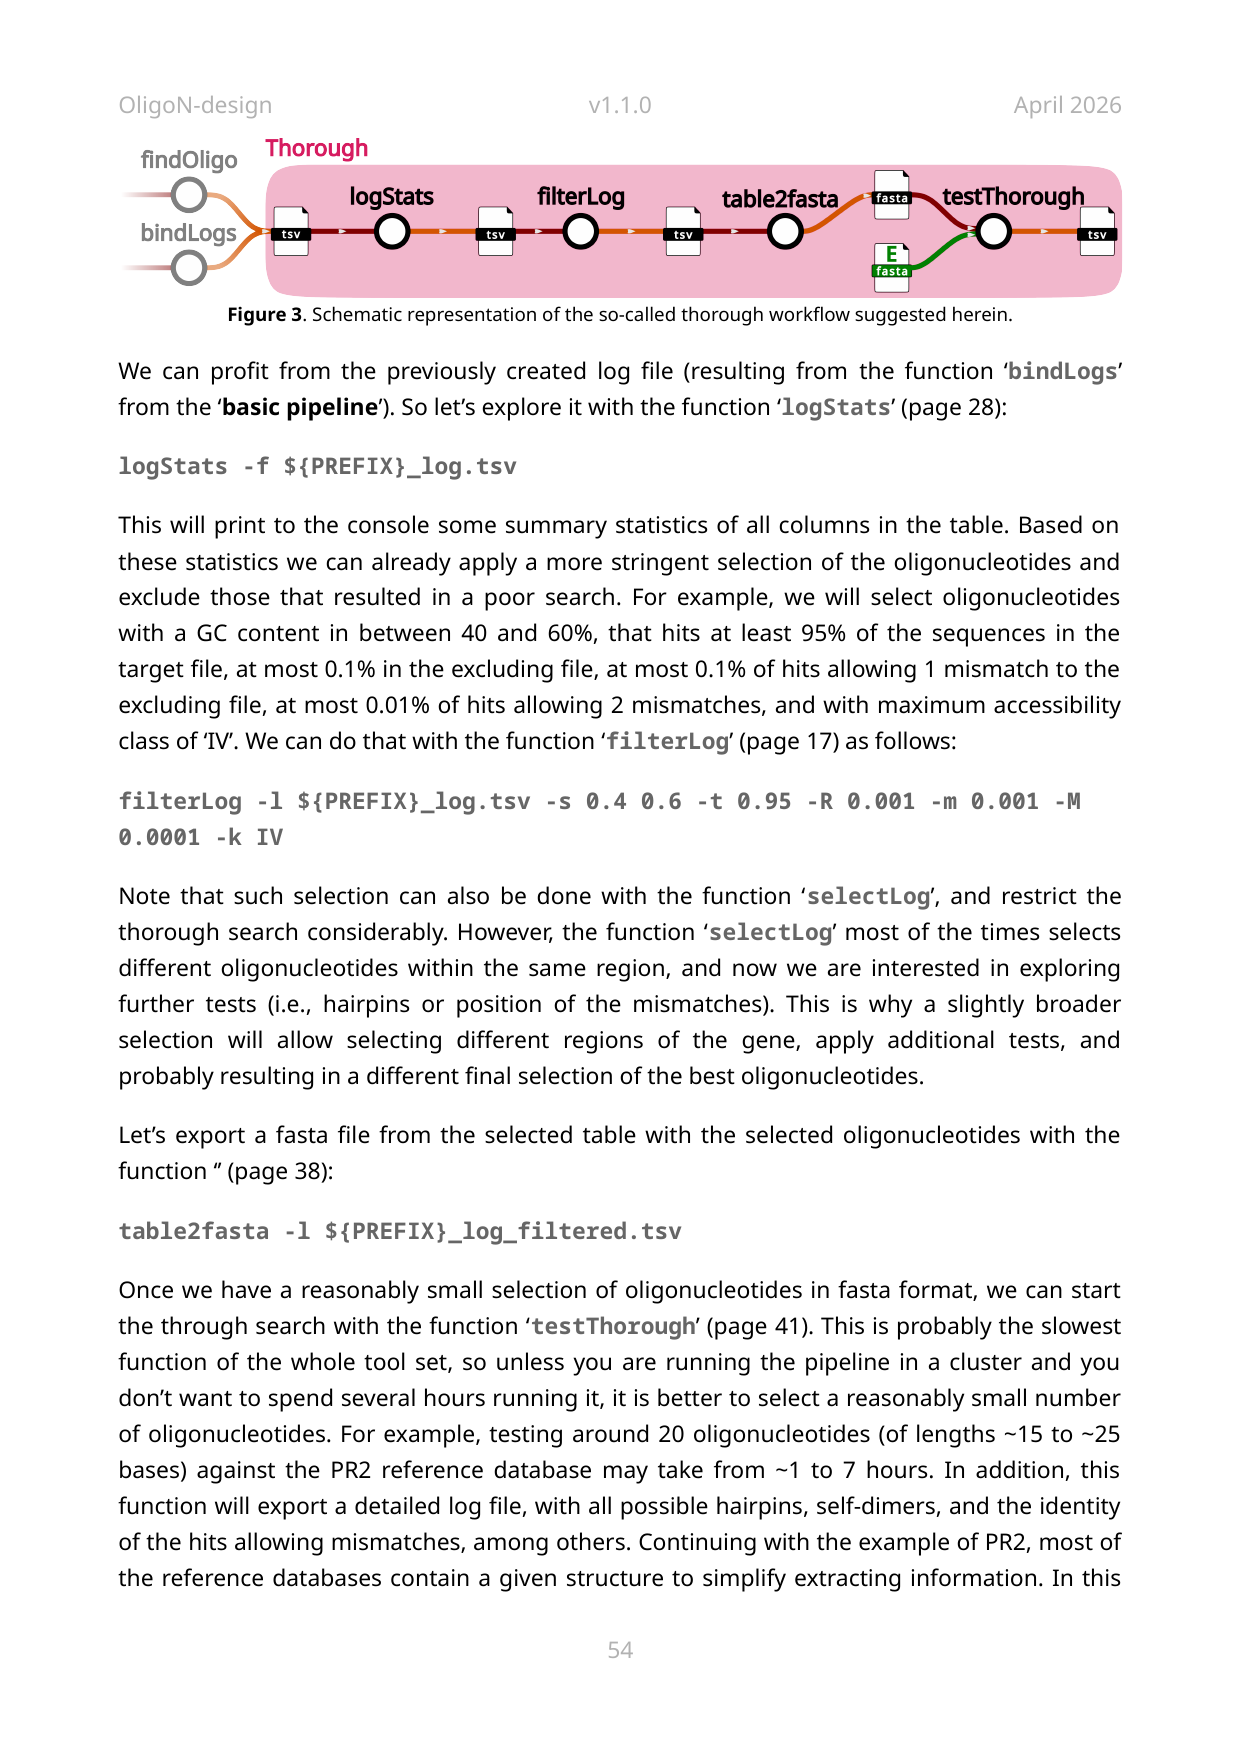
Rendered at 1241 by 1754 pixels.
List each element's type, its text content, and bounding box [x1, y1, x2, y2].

text table2fasta -l ${PREFIX}_log_filtered.tsv [118, 1214, 1122, 1246]
text We can profit from the previously created log file (resulting from the function ‘bindLogs’ from the ‘basic pipeline’). So let’s explore it with the function ‘logStats’ (page 27): [118, 354, 1122, 422]
text This will print to the console some summary statistics of all columns in the table. Based on these statistics we can already apply a more stringent selection of the oligonucleotides and exclude those that resulted in a poor search. For example, we will select oligonucleotides with a GC content in between 40 and 60%, that hits at least 95% of the sequences in the target file, at most 0.1% in the excluding file, at most 0.1% of hits allowing 1 mismatch to the excluding file, at most 0.01% of hits allowing 2 mismatches, and with maximum accessibility class of ‘IV’. We can do that with the function ‘filterLog’ (page 17) as follows: [118, 509, 1122, 756]
picture [118, 138, 1123, 298]
text Once we have a reasonably small selection of oligonucleotides in fasta format, we can start the through search with the function ‘testThorough’ (page 40). This is probably the slowest function of the whole tool set, so unless you are running the pipeline in a cluster and you don’t want to spend several hours running it, it is better to select a reasonably small number of oligonucleotides. For example, testing around 20 oligonucleotides (of lengths ~15 to ~25 bases) against the PR2 reference database may take from ~1 to 7 hours. In addition, this function will export a detailed log file, with all possible hairpins, self-dimers, and the identity of the hits allowing mismatches, among others. Continuing with the example of PR2, most of the reference databases contain a given structure to simplify extracting information. In this example, PR2 uses the pipe symbol (‘|’) to delineate different hierarchical taxonomic categories (i.e., class, order, family). Let’s suppose we are interested only on the broad identity of the hits and we don’t really care about the specific sequences at this point. Then we can summarize the identity of the hits by extracting specific taxonomic levels (e.g., 7, 8 and 9). Lastly, let’s also suppose we are designing probes for in situ hybridization, so we are interested that the given oligonucleotide contains mismatches in the center. Then such a test would look like: [118, 1274, 1122, 1593]
text Note that such selection can also be done with the function ‘selectLog’, and restrict the thorough search considerably. However, the function ‘selectLog’ most of the times selects different oligonucleotides within the same region, and now we are interested in exploring further tests (i.e., hairpins or position of the mismatches). This is why a slightly broader selection will allow selecting different regions of the gene, apply additional tests, and probably resulting in a different final selection of the best oligonucleotides. [118, 880, 1122, 1091]
text Let’s export a fasta file from the selected table with the selected oligonucleotides with the function ‘’ (page 37): [118, 1119, 1122, 1186]
text filterLog -l ${PREFIX}_log.tsv -s 0.4 0.6 -t 0.95 -R 0.001 -m 0.001 -M 0.0001 -k IV [118, 784, 1122, 852]
text logStats -f ${PREFIX}_log.tsv [118, 450, 1122, 481]
text Figure 3. Schematic representation of the so-called thorough workflow suggested herein. [118, 298, 1122, 327]
